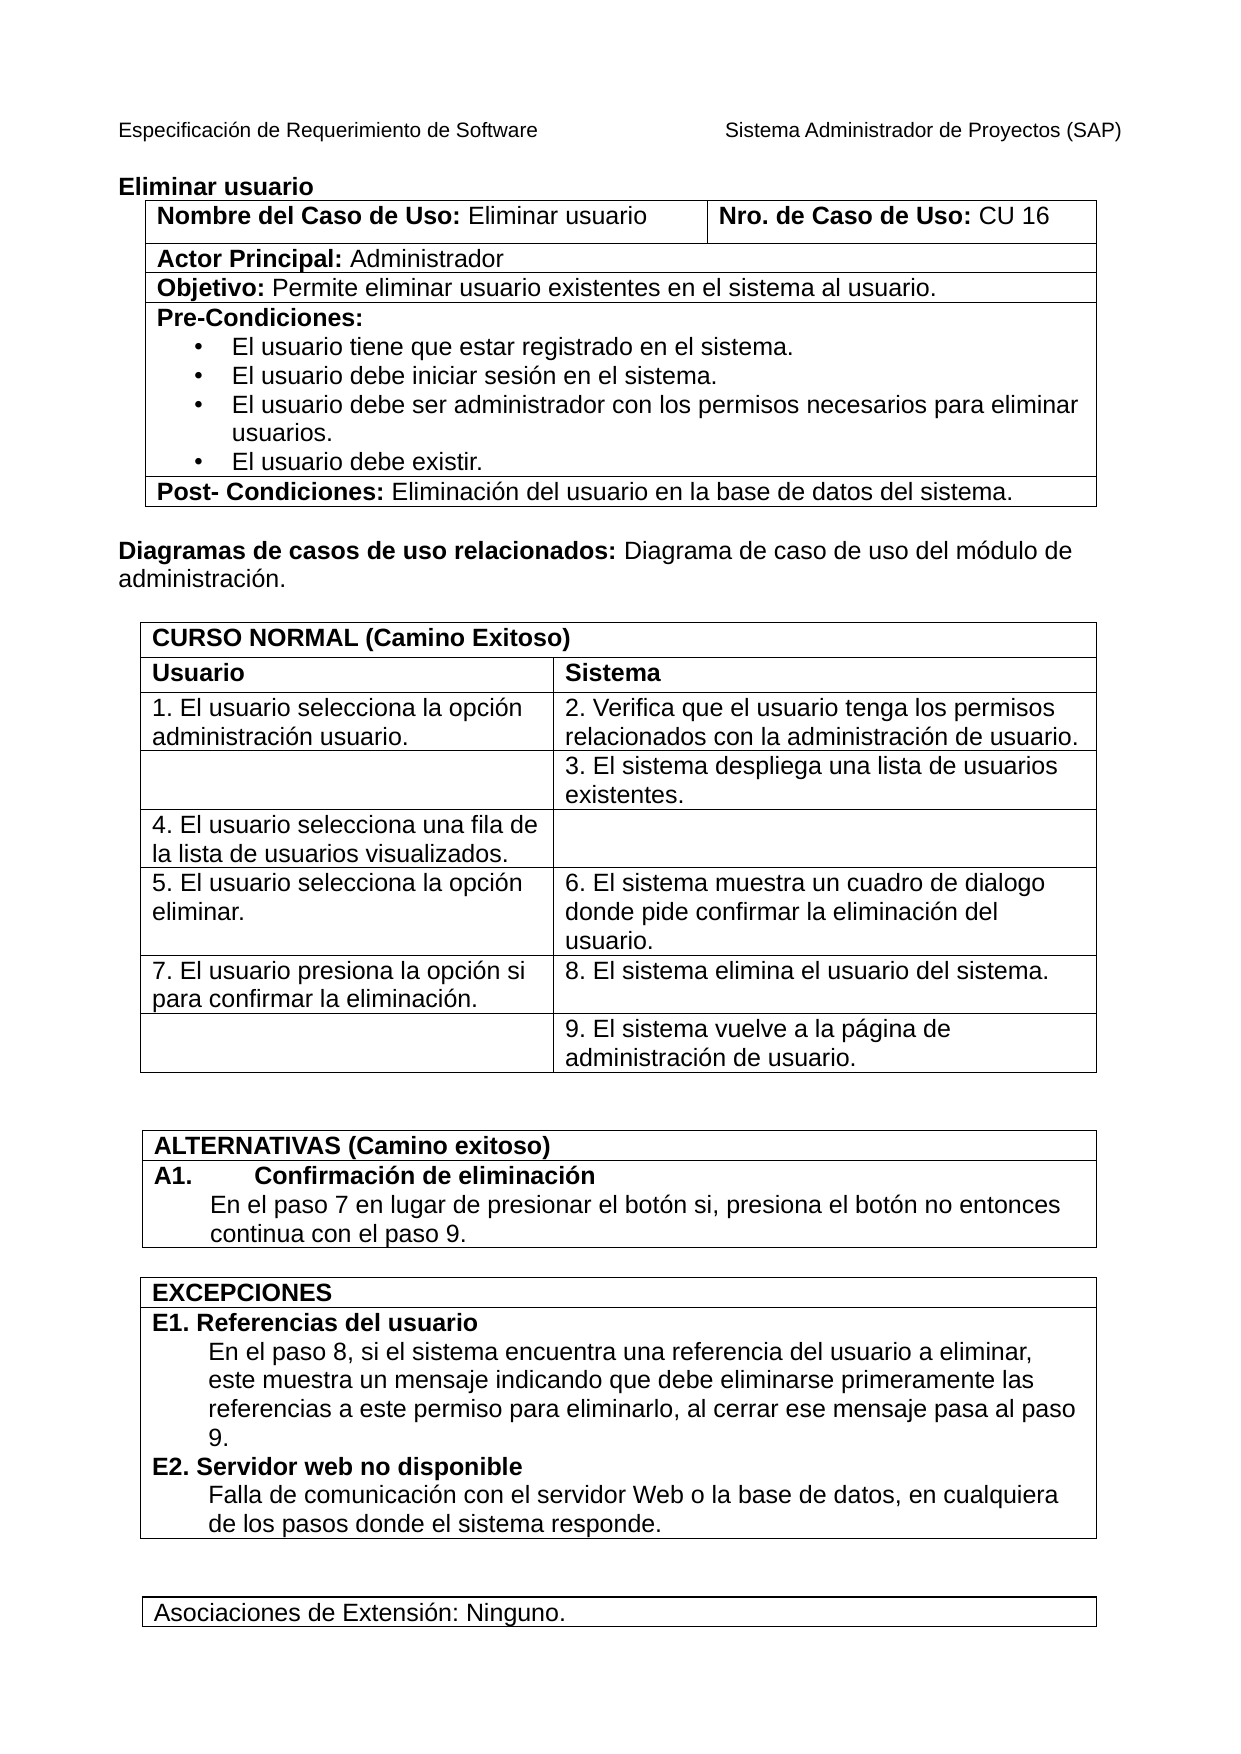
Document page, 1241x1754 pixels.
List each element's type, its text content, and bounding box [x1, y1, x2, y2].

table_cell 9. El sistema vuelve a la página de administración de usuario. [554, 1014, 1096, 1072]
table_header Nro. de Caso de Uso: CU 16 [708, 201, 1096, 242]
text Eliminar usuario [118, 172, 1122, 200]
table_cell 5. El usuario selecciona la opción eliminar. [141, 868, 553, 954]
table_cell Post- Condiciones: Eliminación del usuario en la base de datos del sistema. [146, 477, 1096, 506]
table_header CURSO NORMAL (Camino Exitoso) [141, 623, 1096, 657]
text Diagramas de casos de uso relacionados: Diagrama de caso de uso del módulo de administración. [118, 536, 1122, 593]
table_cell Actor Principal: Administrador [146, 244, 1096, 272]
table_header Asociaciones de Extensión: Ninguno. [143, 1598, 1096, 1626]
table_cell Usuario [141, 658, 553, 692]
table_cell Sistema [554, 658, 1096, 692]
table_cell Objetivo: Permite eliminar usuario existentes en el sistema al usuario. [146, 273, 1096, 302]
table_cell Pre-Condiciones: El usuario tiene que estar registrado en el sistema. El usuario debe iniciar sesión en el sistema. El usuario debe ser administrador con los permisos necesarios para eliminar usuarios. El usuario debe existir. [146, 303, 1096, 476]
table_cell 1. El usuario selecciona la opción administración usuario. [141, 693, 553, 750]
table_cell 4. El usuario selecciona una fila de la lista de usuarios visualizados. [141, 810, 553, 867]
table_cell 2. Verifica que el usuario tenga los permisos relacionados con la administración de usuario. [554, 693, 1096, 750]
table_cell 3. El sistema despliega una lista de usuarios existentes. [554, 751, 1096, 809]
table_header Nombre del Caso de Uso: Eliminar usuario [146, 201, 707, 242]
table_cell [141, 1014, 553, 1072]
table_header ALTERNATIVAS (Camino exitoso) [143, 1131, 1096, 1160]
table_header EXCEPCIONES [141, 1278, 1096, 1307]
table_cell Confirmación de eliminación En el paso 7 en lugar de presionar el botón si, presiona el botón no entonces continua con el paso 9. [143, 1161, 1096, 1247]
table_cell [141, 751, 553, 809]
table_cell 6. El sistema muestra un cuadro de dialogo donde pide confirmar la eliminación del usuario. [554, 868, 1096, 954]
table_cell E1. Referencias del usuario En el paso 8, si el sistema encuentra una referencia del usuario a eliminar, este muestra un mensaje indicando que debe eliminarse primeramente las referencias a este permiso para eliminarlo, al cerrar ese mensaje pasa al paso 9. E2. Servidor web no disponible Falla de comunicación con el servidor Web o la base de datos, en cualquiera de los pasos donde el sistema responde. [141, 1308, 1096, 1538]
table_cell [554, 810, 1096, 867]
table_cell 7. El usuario presiona la opción si para confirmar la eliminación. [141, 956, 553, 1013]
table_cell 8. El sistema elimina el usuario del sistema. [554, 956, 1096, 1013]
